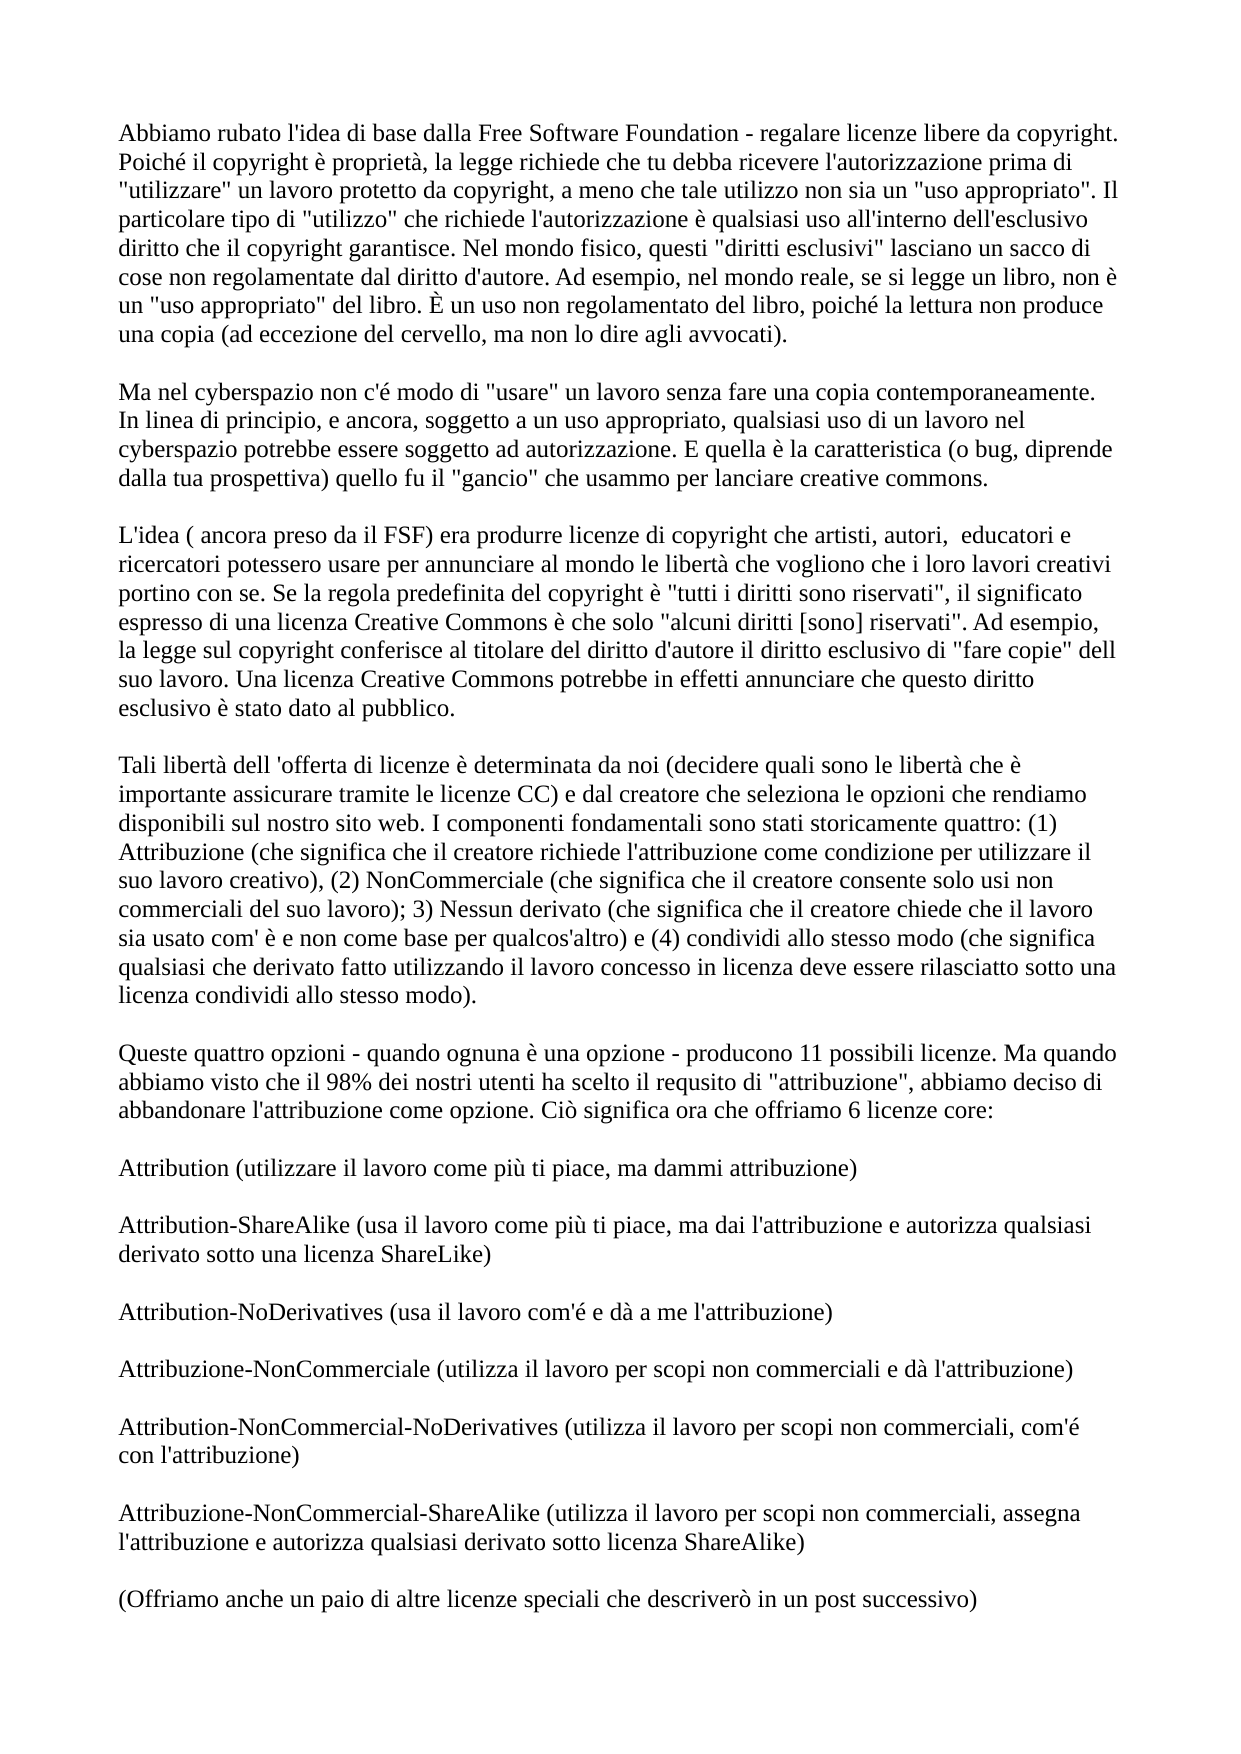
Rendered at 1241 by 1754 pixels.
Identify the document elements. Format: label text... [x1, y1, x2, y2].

text Attribution-NoDerivatives (usa il lavoro com'é e dà a me l'attribuzione) [118, 1297, 1122, 1326]
text Abbiamo rubato l'idea di base dalla Free Software Foundation - regalare licenze libere da copyright. Poiché il copyright è proprietà, la legge richiede che tu debba ricevere l'autorizzazione prima di "utilizzare" un lavoro protetto da copyright, a meno che tale utilizzo non sia un "uso appropriato". Il particolare tipo di "utilizzo" che richiede l'autorizzazione è qualsiasi uso all'interno dell'esclusivo diritto che il copyright garantisce. Nel mondo fisico, questi "diritti esclusivi" lasciano un sacco di cose non regolamentate dal diritto d'autore. Ad esempio, nel mondo reale, se si legge un libro, non è un "uso appropriato" del libro. È un uso non regolamentato del libro, poiché la lettura non produce una copia (ad eccezione del cervello, ma non lo dire agli avvocati). [118, 118, 1122, 348]
text Attribution (utilizzare il lavoro come più ti piace, ma dammi attribuzione) [118, 1153, 1122, 1182]
text (Offriamo anche un paio di altre licenze speciali che descriverò in un post successivo) [118, 1584, 1122, 1613]
text Attribuzione-NonCommercial-ShareAlike (utilizza il lavoro per scopi non commerciali, assegna l'attribuzione e autorizza qualsiasi derivato sotto licenza ShareAlike) [118, 1498, 1122, 1556]
text Attribution-ShareAlike (usa il lavoro come più ti piace, ma dai l'attribuzione e autorizza qualsiasi derivato sotto una licenza ShareLike) [118, 1211, 1122, 1268]
text L'idea ( ancora preso da il FSF) era produrre licenze di copyright che artisti, autori, educatori e ricercatori potessero usare per annunciare al mondo le libertà che vogliono che i loro lavori creativi portino con se. Se la regola predefinita del copyright è "tutti i diritti sono riservati", il significato espresso di una licenza Creative Commons è che solo "alcuni diritti [sono] riservati". Ad esempio, la legge sul copyright conferisce al titolare del diritto d'autore il diritto esclusivo di "fare copie" dell suo lavoro. Una licenza Creative Commons potrebbe in effetti annunciare che questo diritto esclusivo è stato dato al pubblico. [118, 521, 1122, 722]
text Attribution-NonCommercial-NoDerivatives (utilizza il lavoro per scopi non commerciali, com'é con l'attribuzione) [118, 1412, 1122, 1469]
text Tali libertà dell 'offerta di licenze è determinata da noi (decidere quali sono le libertà che è importante assicurare tramite le licenze CC) e dal creatore che seleziona le opzioni che rendiamo disponibili sul nostro sito web. I componenti fondamentali sono stati storicamente quattro: (1) Attribuzione (che significa che il creatore richiede l'attribuzione come condizione per utilizzare il suo lavoro creativo), (2) NonCommerciale (che significa che il creatore consente solo usi non commerciali del suo lavoro); 3) Nessun derivato (che significa che il creatore chiede che il lavoro sia usato com' è e non come base per qualcos'altro) e (4) condividi allo stesso modo (che significa qualsiasi che derivato fatto utilizzando il lavoro concesso in licenza deve essere rilasciatto sotto una licenza condividi allo stesso modo). [118, 751, 1122, 1009]
text Ma nel cyberspazio non c'é modo di "usare" un lavoro senza fare una copia contemporaneamente. In linea di principio, e ancora, soggetto a un uso appropriato, qualsiasi uso di un lavoro nel cyberspazio potrebbe essere soggetto ad autorizzazione. E quella è la caratteristica (o bug, diprende dalla tua prospettiva) quello fu il "gancio" che usammo per lanciare creative commons. [118, 377, 1122, 492]
text Attribuzione-NonCommerciale (utilizza il lavoro per scopi non commerciali e dà l'attribuzione) [118, 1354, 1122, 1383]
text Queste quattro opzioni - quando ognuna è una opzione - producono 11 possibili licenze. Ma quando abbiamo visto che il 98% dei nostri utenti ha scelto il requsito di "attribuzione", abbiamo deciso di abbandonare l'attribuzione come opzione. Ciò significa ora che offriamo 6 licenze core: [118, 1038, 1122, 1124]
